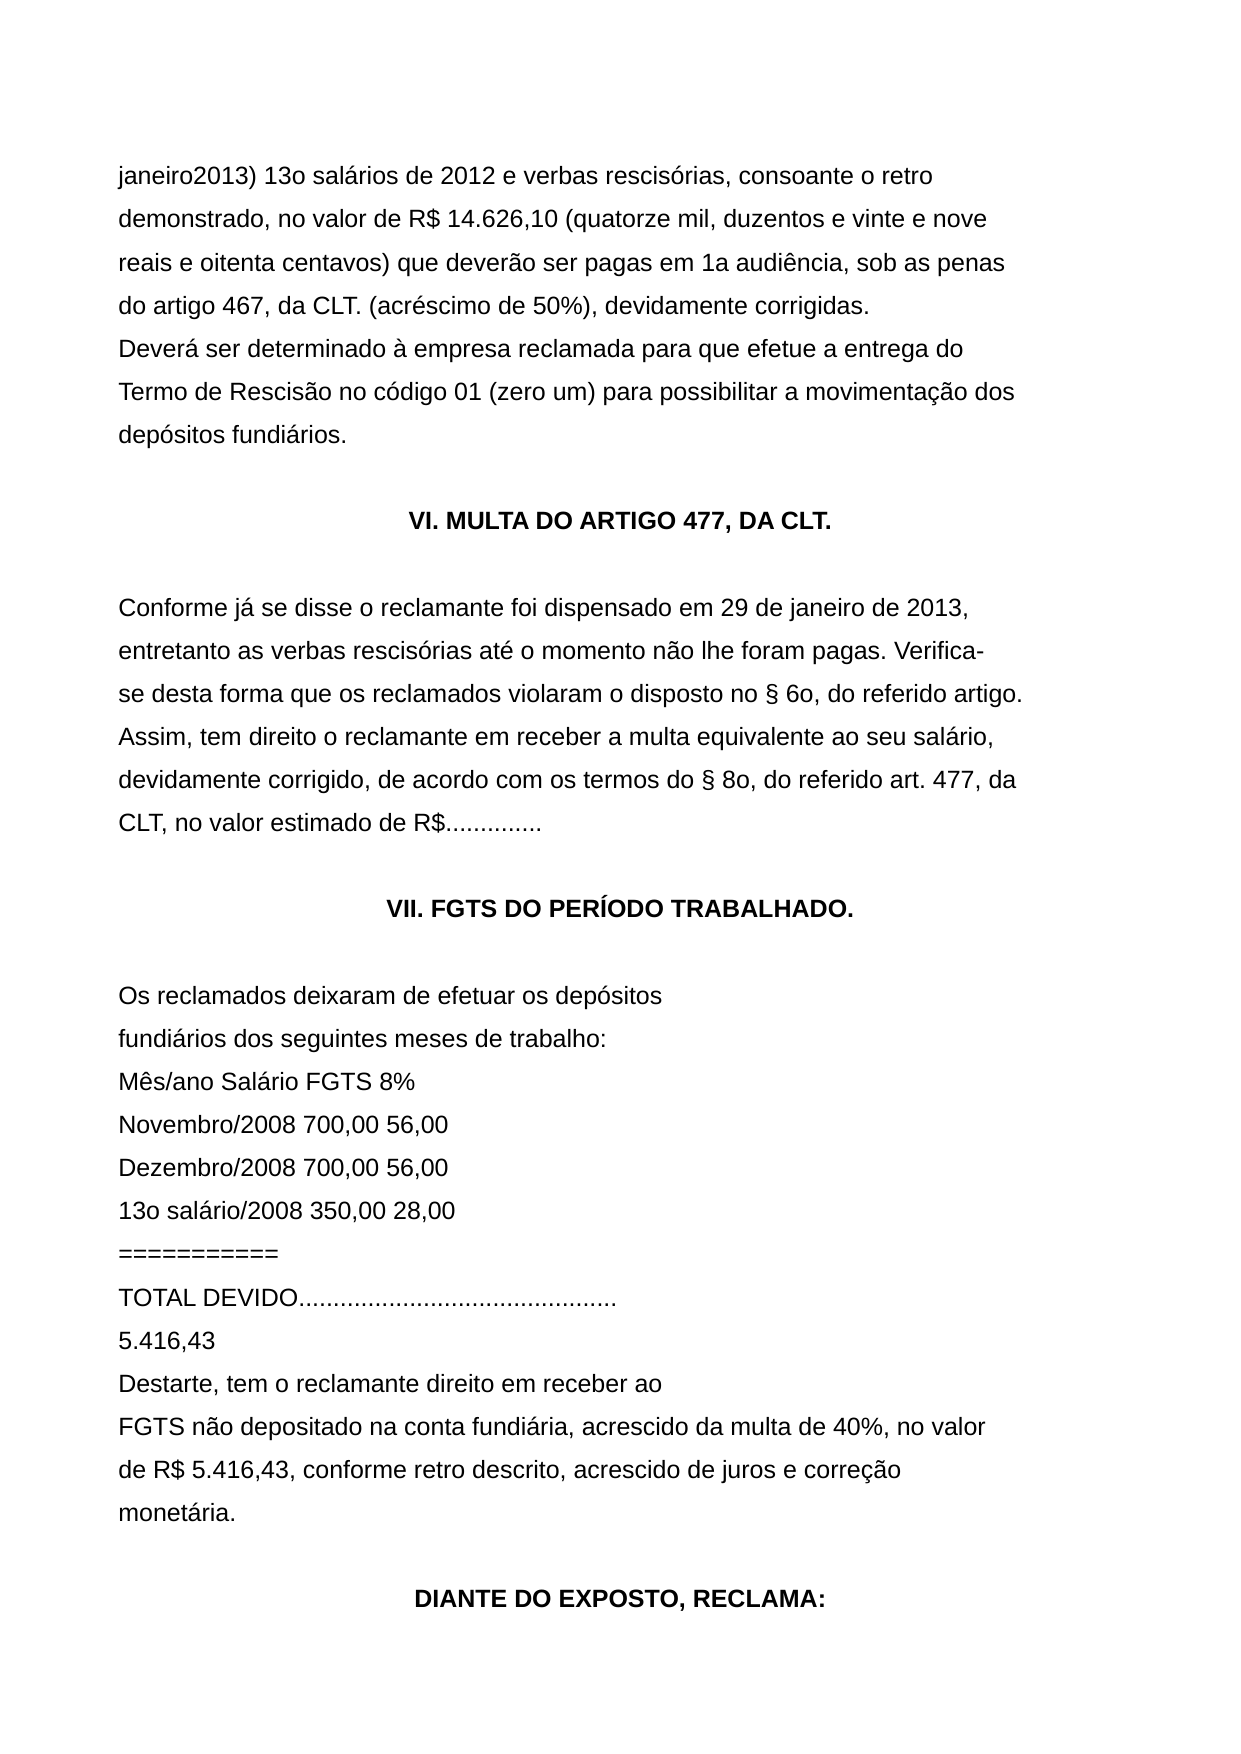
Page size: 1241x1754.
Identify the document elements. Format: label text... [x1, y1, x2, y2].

text 5.416,43 [118, 1326, 1122, 1354]
text depósitos fundiários. [118, 420, 1122, 449]
text 13o salário/2008 350,00 28,00 [118, 1196, 1122, 1225]
text demonstrado, no valor de R$ 14.626,10 (quatorze mil, duzentos e vinte e nove [118, 204, 1122, 233]
text devidamente corrigido, de acordo com os termos do § 8o, do referido art. 477, da [118, 765, 1122, 794]
text janeiro2013) 13o salários de 2012 e verbas rescisórias, consoante o retro [118, 161, 1122, 190]
text CLT, no valor estimado de R$.............. [118, 808, 1122, 837]
text DIANTE DO EXPOSTO, RECLAMA: [118, 1584, 1122, 1613]
text Assim, tem direito o reclamante em receber a multa equivalente ao seu salário, [118, 722, 1122, 751]
text Conforme já se disse o reclamante foi dispensado em 29 de janeiro de 2013, [118, 592, 1122, 621]
text Deverá ser determinado à empresa reclamada para que efetue a entrega do [118, 334, 1122, 362]
text do artigo 467, da CLT. (acréscimo de 50%), devidamente corrigidas. [118, 291, 1122, 319]
text entretanto as verbas rescisórias até o momento não lhe foram pagas. Verifica- [118, 636, 1122, 664]
text reais e oitenta centavos) que deverão ser pagas em 1a audiência, sob as penas [118, 247, 1122, 276]
text VI. MULTA DO ARTIGO 477, DA CLT. [118, 506, 1122, 535]
text Destarte, tem o reclamante direito em receber ao [118, 1369, 1122, 1397]
text VII. FGTS DO PERÍODO TRABALHADO. [118, 894, 1122, 923]
text =========== [118, 1239, 1122, 1268]
text Novembro/2008 700,00 56,00 [118, 1110, 1122, 1139]
text se desta forma que os reclamados violaram o disposto no § 6o, do referido artigo. [118, 679, 1122, 707]
text monetária. [118, 1498, 1122, 1527]
text Dezembro/2008 700,00 56,00 [118, 1153, 1122, 1182]
text fundiários dos seguintes meses de trabalho: [118, 1024, 1122, 1052]
text TOTAL DEVIDO.............................................. [118, 1282, 1122, 1311]
text de R$ 5.416,43, conforme retro descrito, acrescido de juros e correção [118, 1455, 1122, 1484]
text Mês/ano Salário FGTS 8% [118, 1067, 1122, 1096]
text Os reclamados deixaram de efetuar os depósitos [118, 981, 1122, 1009]
text FGTS não depositado na conta fundiária, acrescido da multa de 40%, no valor [118, 1412, 1122, 1441]
text Termo de Rescisão no código 01 (zero um) para possibilitar a movimentação dos [118, 377, 1122, 406]
